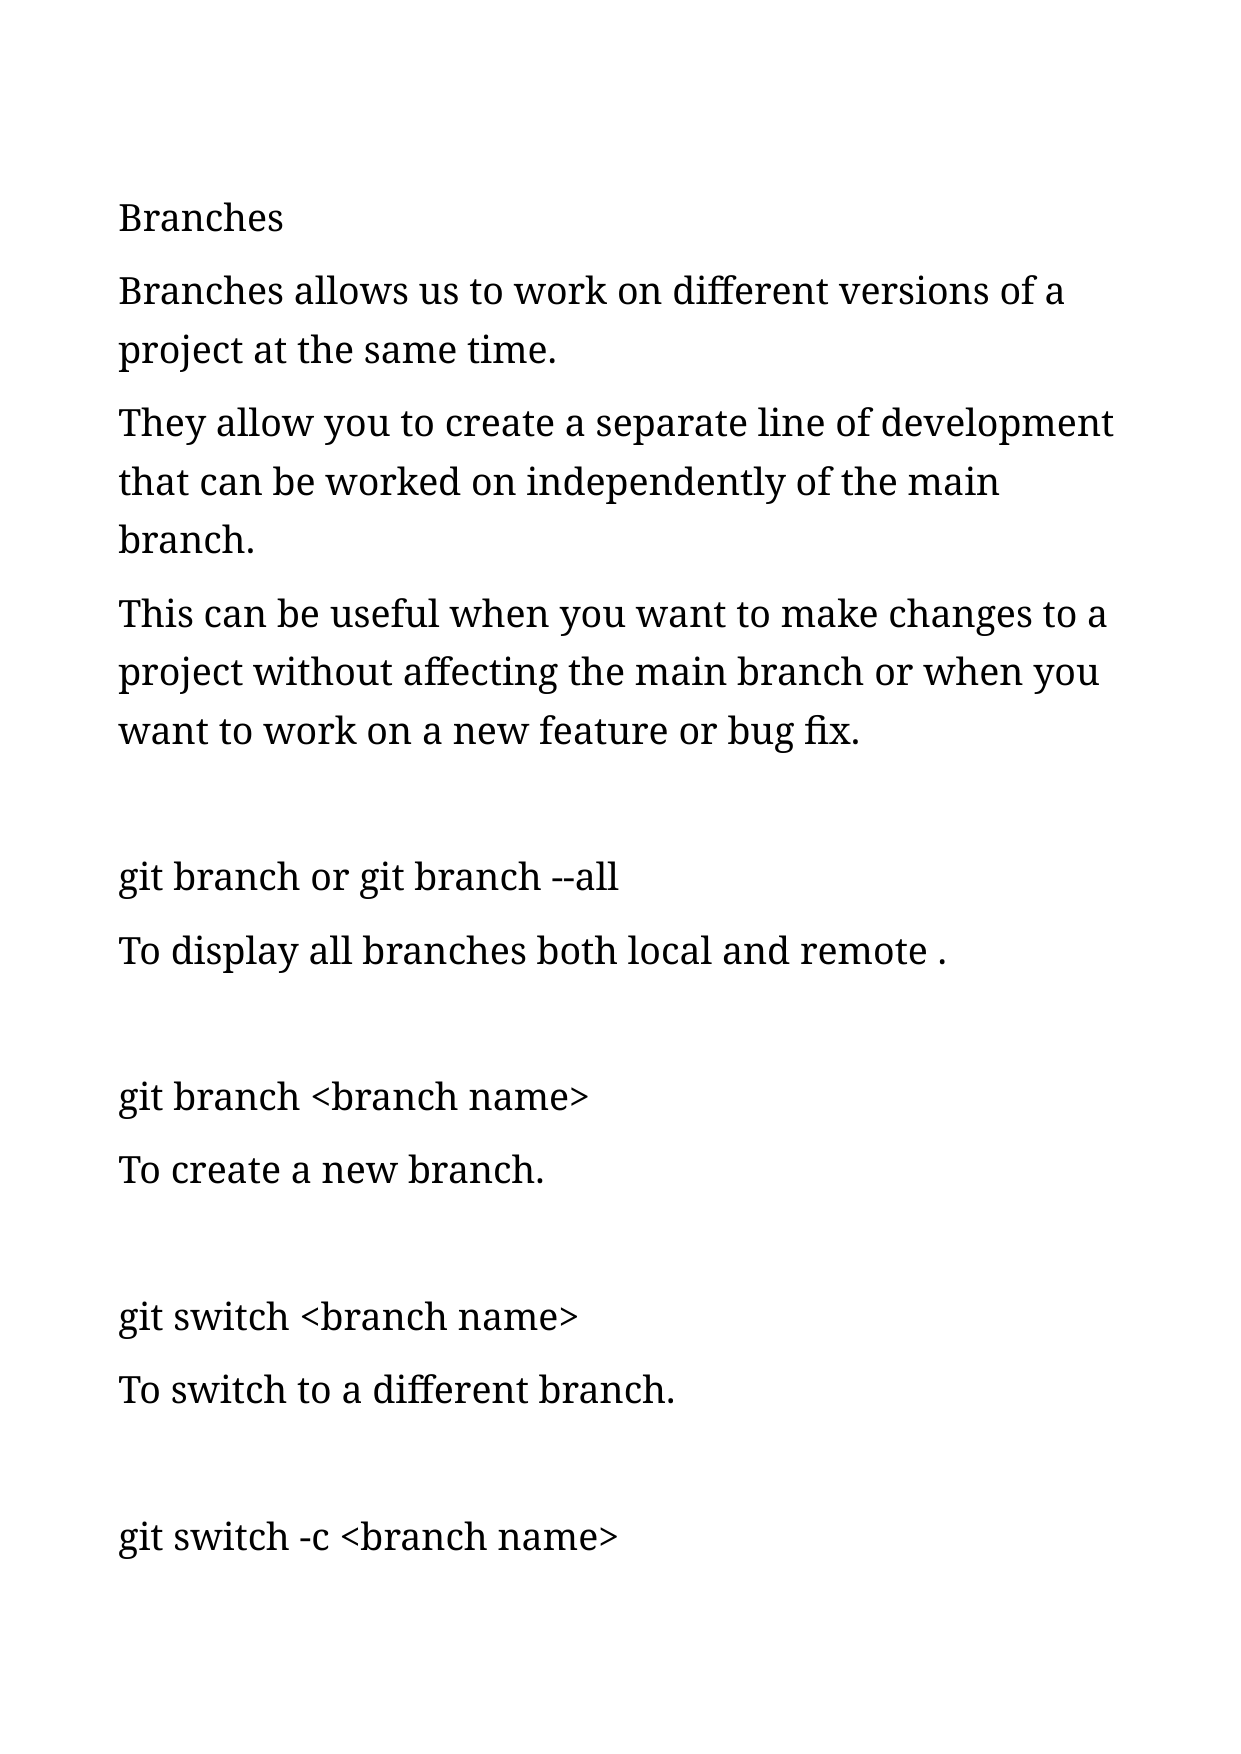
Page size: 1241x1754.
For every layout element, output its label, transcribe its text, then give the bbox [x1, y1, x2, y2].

text To display all branches both local and remote . [118, 924, 1122, 975]
text They allow you to create a separate line of development that can be worked on independently of the main branch. [118, 396, 1122, 565]
text This can be useful when you want to make changes to a project without affecting the main branch or when you want to work on a new feature or bug fix. [118, 587, 1122, 755]
text git switch -c <branch name> [118, 1510, 1122, 1561]
text git branch or git branch --all [118, 851, 1122, 902]
text Branches [118, 191, 1122, 242]
text To switch to a different branch. [118, 1363, 1122, 1414]
text To create a new branch. [118, 1144, 1122, 1195]
text git branch <branch name> [118, 1070, 1122, 1121]
text Branches allows us to work on different versions of a project at the same time. [118, 264, 1122, 374]
text git switch <branch name> [118, 1290, 1122, 1341]
